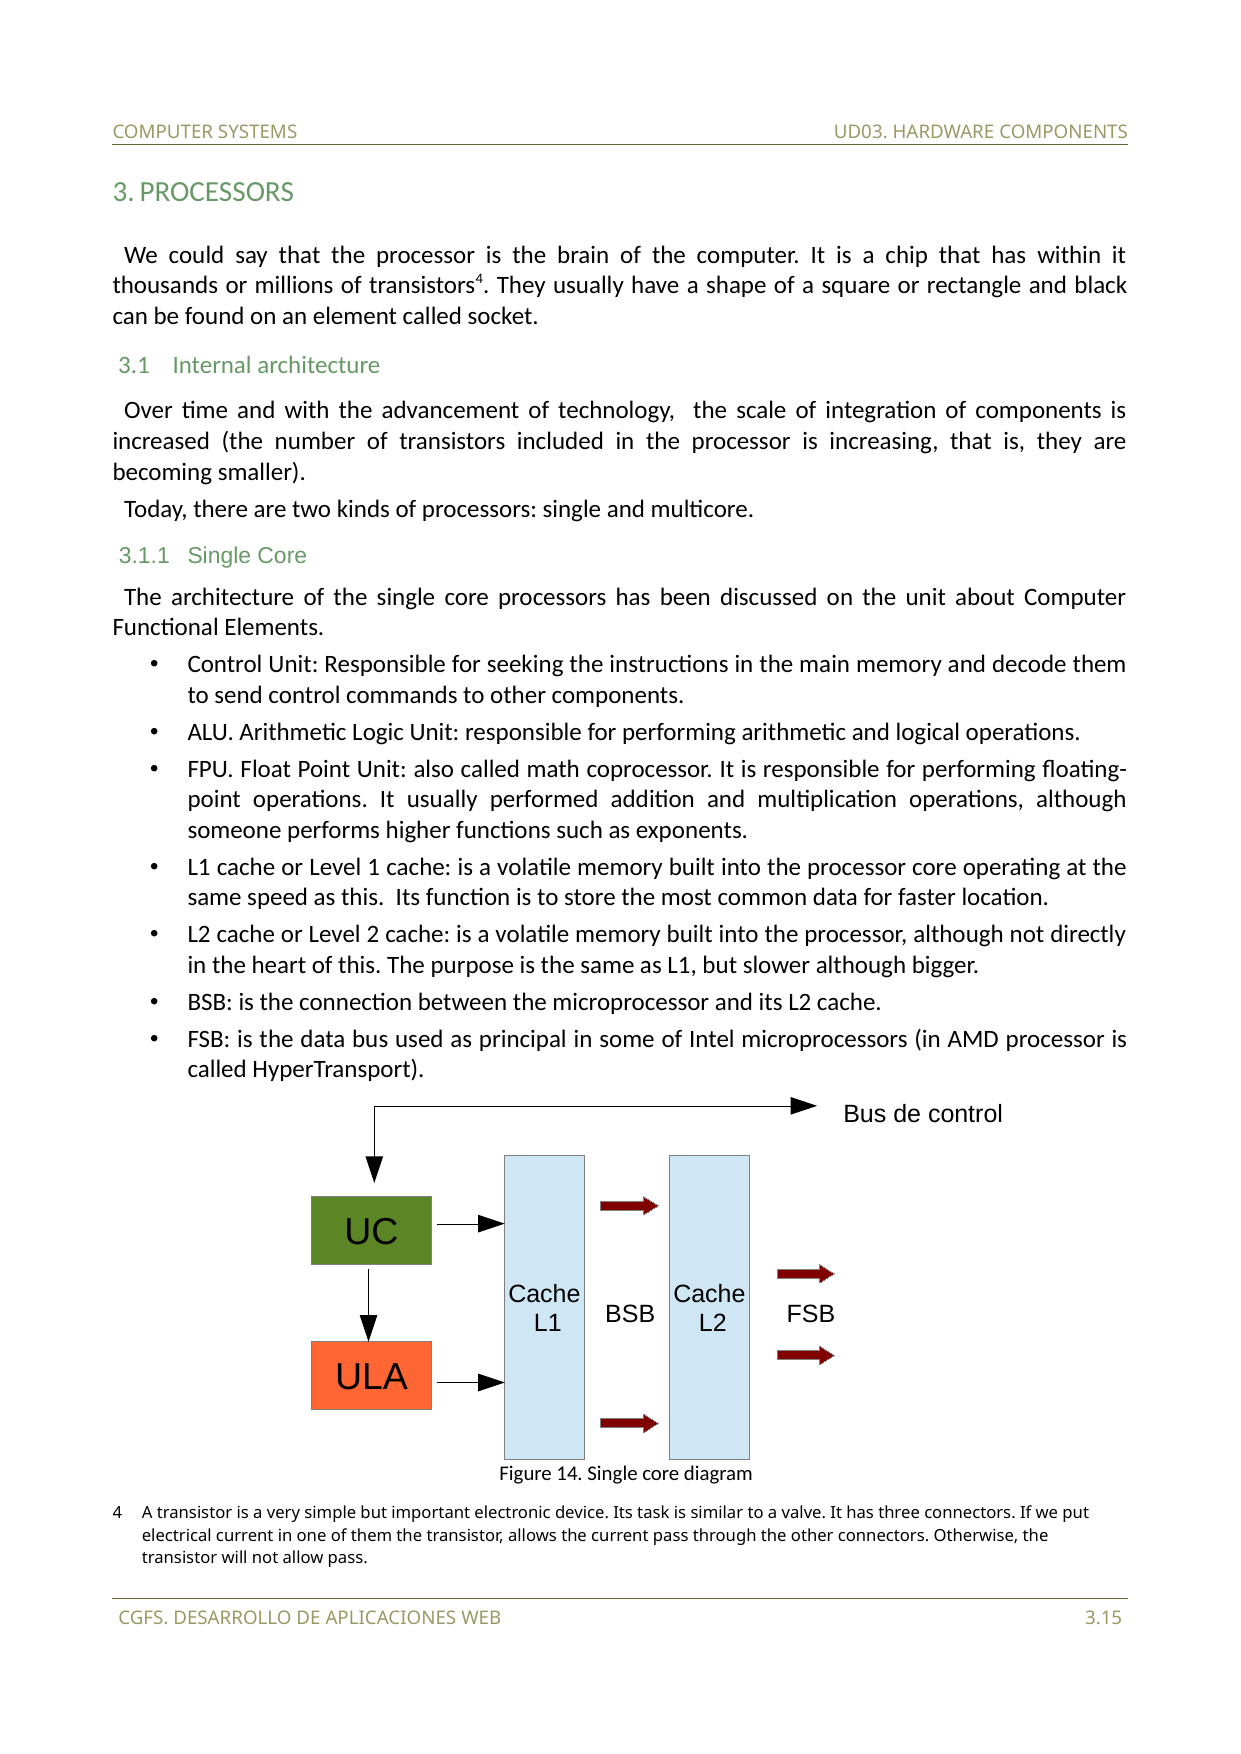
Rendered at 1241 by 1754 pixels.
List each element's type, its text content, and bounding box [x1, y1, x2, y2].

subtitle Single Core [112, 542, 1128, 568]
list Control Unit: Responsible for seeking the instructions in the main memory and decode them to send control commands to other components. [150, 648, 1128, 709]
text Figure 14. Single core diagram [112, 1460, 1128, 1486]
list L2 cache or Level 2 cache: is a volatile memory built into the processor, although not directly in the heart of this. The purpose is the same as L1, but slower although bigger. [150, 918, 1128, 979]
subtitle Internal architecture [112, 349, 1128, 380]
list FSB: is the data bus used as principal in some of Intel microprocessors (in AMD processor is called HyperTransport). [150, 1023, 1128, 1084]
list BSB: is the connection between the microprocessor and its L2 cache. [150, 986, 1128, 1016]
list L1 cache or Level 1 cache: is a volatile memory built into the processor core operating at the same speed as this. Its function is to store the most common data for faster location. [150, 851, 1128, 912]
list FPU. Float Point Unit: also called math coprocessor. It is responsible for performing floating-point operations. It usually performed addition and multiplication operations, although someone performs higher functions such as exponents. [150, 753, 1128, 844]
text We could say that the processor is the brain of the computer. It is a chip that has within it thousands or millions of transistors. They usually have a shape of a square or rectangle and black can be found on an element called socket. [112, 239, 1128, 331]
text Over time and with the advancement of technology, the scale of integration of components is increased (the number of transistors included in the processor is increasing, that is, they are becoming smaller). [112, 395, 1128, 486]
text Today, there are two kinds of processors: single and multicore. [112, 493, 1128, 523]
subtitle Processors [112, 173, 1128, 209]
list ALU. Arithmetic Logic Unit: responsible for performing arithmetic and logical operations. [150, 716, 1128, 746]
text The architecture of the single core processors has been discussed on the unit about Computer Functional Elements. [112, 581, 1128, 642]
text A transistor is a very simple but important electronic device. Its task is similar to a valve. It has three connectors. If we put electrical current in one of them the transistor, allows the current pass through the other connectors. Otherwise, the transistor will not allow pass. [112, 1501, 1128, 1569]
